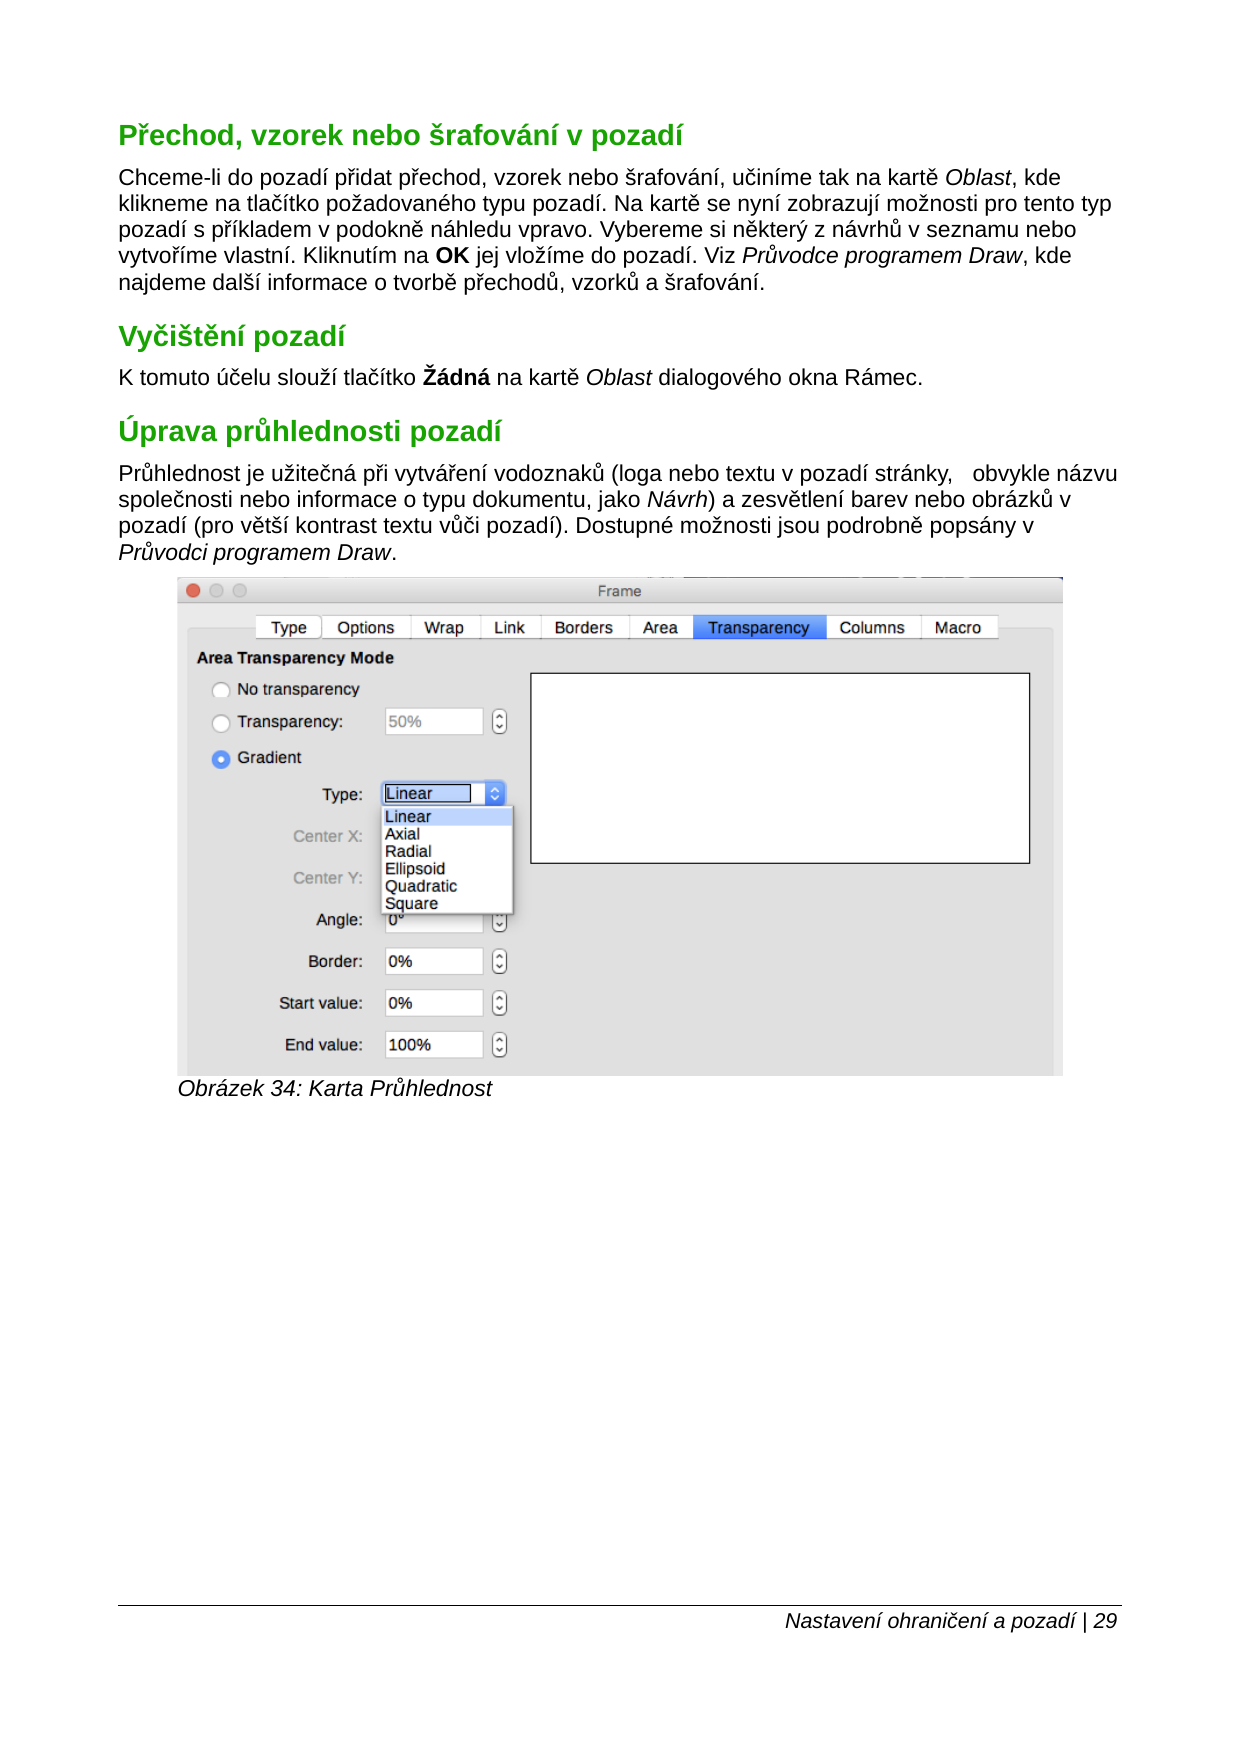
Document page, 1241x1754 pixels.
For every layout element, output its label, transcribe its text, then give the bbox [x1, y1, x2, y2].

list K tomuto účelu slouží tlačítko Žádná na kartě Oblast dialogového okna Rámec. [118, 364, 1122, 391]
subtitle Přechod, vzorek nebo šrafování v pozadí [118, 118, 1122, 152]
text Průhlednost je užitečná při vytváření vodoznaků (loga nebo textu v pozadí stránky, obvykle názvu společnosti nebo informace o typu dokumentu, jako Návrh) a zesvětlení barev nebo obrázků v pozadí (pro větší kontrast textu vůči pozadí). Dostupné možnosti jsou podrobně popsány v Průvodci programem Draw. [118, 459, 1122, 565]
subtitle Vyčištění pozadí [118, 319, 1122, 352]
text Chceme-li do pozadí přidat přechod, vzorek nebo šrafování, učiníme tak na kartě Oblast, kde klikneme na tlačítko požadovaného typu pozadí. Na kartě se nyní zobrazují možnosti pro tento typ pozadí s příkladem v podokně náhledu vpravo. Vybereme si některý z návrhů v seznamu nebo vytvoříme vlastní. Kliknutím na OK jej vložíme do pozadí. Viz Průvodce programem Draw, kde najdeme další informace o tvorbě přechodů, vzorků a šrafování. [118, 163, 1122, 295]
picture [177, 577, 1063, 1076]
text Obrázek 34: Karta Průhlednost [177, 1076, 1063, 1102]
subtitle Úprava průhlednosti pozadí [118, 414, 1122, 448]
